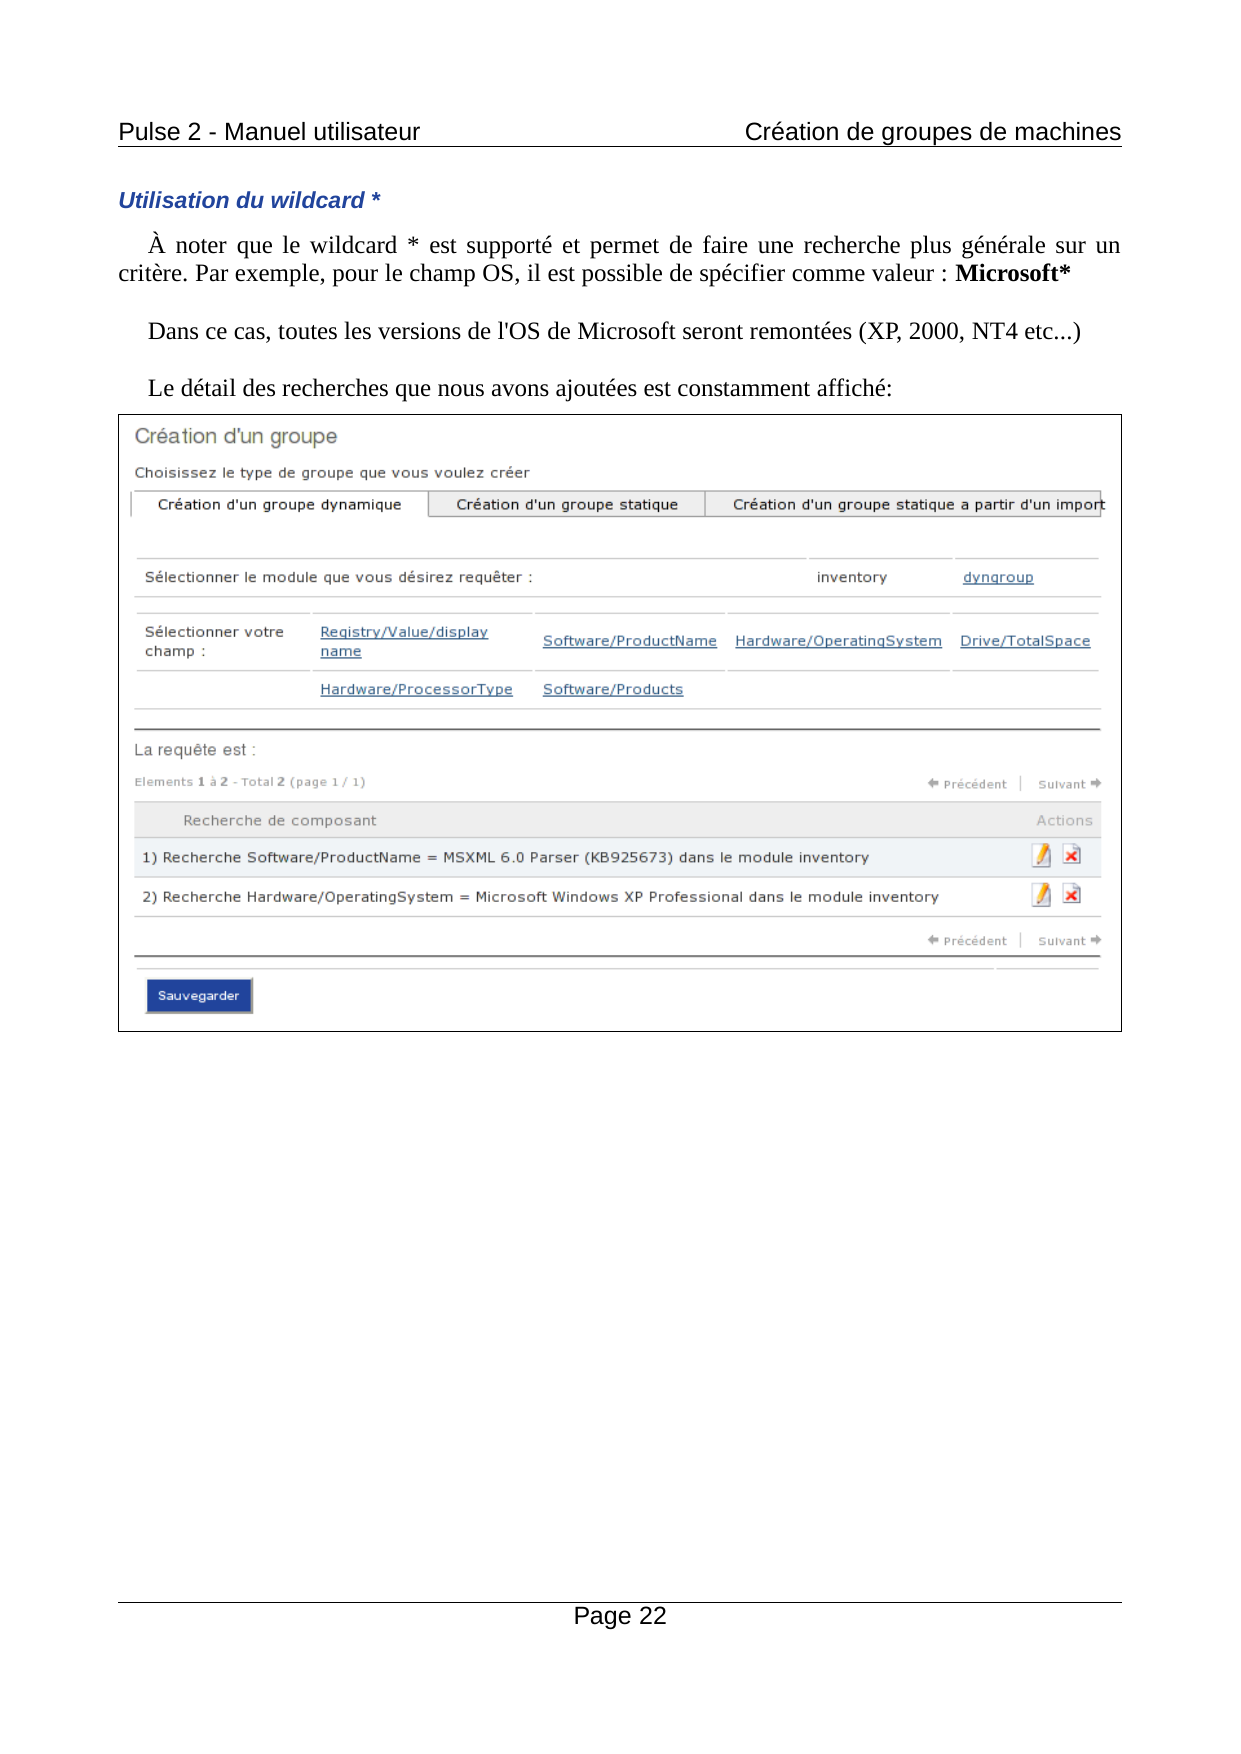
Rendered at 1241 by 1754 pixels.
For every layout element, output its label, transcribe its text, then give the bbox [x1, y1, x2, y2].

text À noter que le wildcard * est supporté et permet de faire une recherche plus générale sur un critère. Par exemple, pour le champ OS, il est possible de spécifier comme valeur : Microsoft* [118, 231, 1122, 287]
subtitle Utilisation du wildcard * [118, 187, 1122, 213]
text Dans ce cas, toutes les versions de l'OS de Microsoft seront remontées (XP, 2000, NT4 etc...) [118, 317, 1122, 345]
picture [128, 423, 1113, 1023]
text Le détail des recherches que nous avons ajoutées est constamment affiché: [118, 374, 1122, 402]
